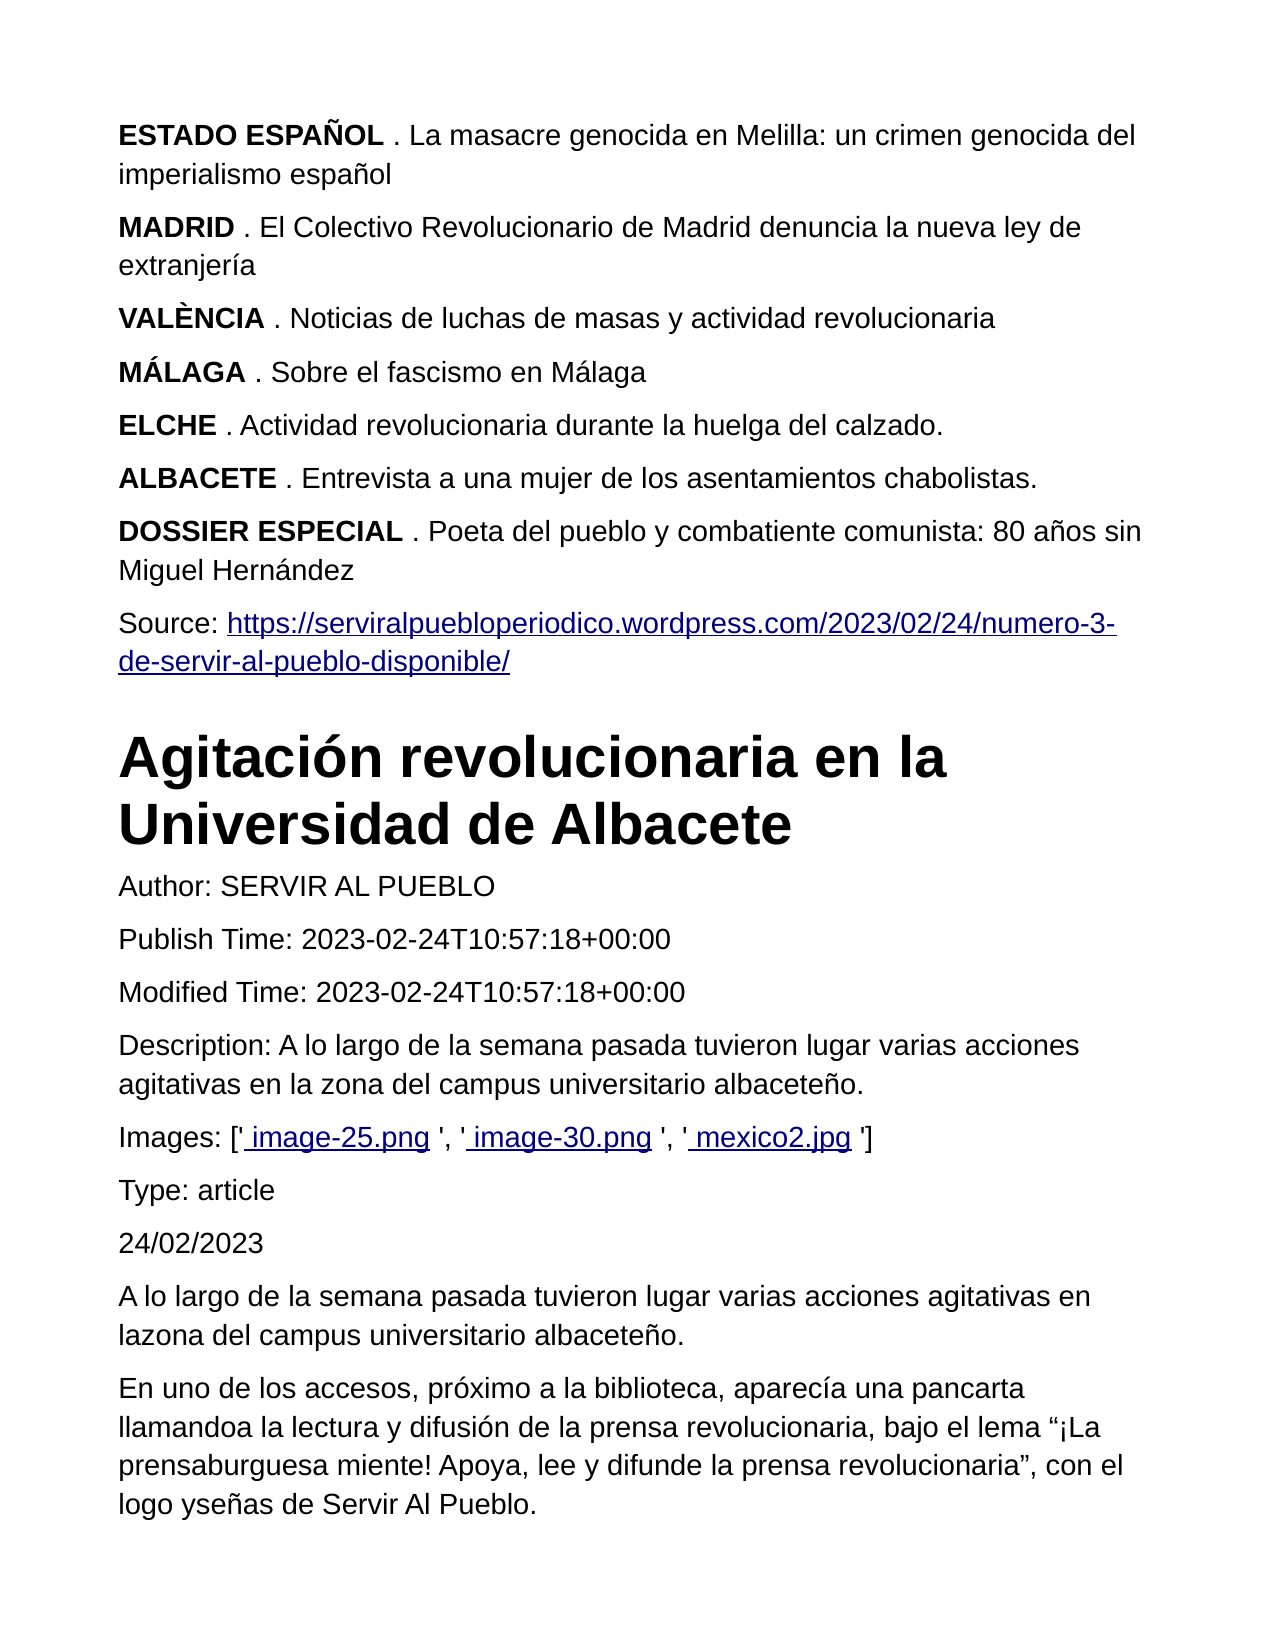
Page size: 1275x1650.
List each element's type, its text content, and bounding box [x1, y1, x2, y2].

text En uno de los accesos, próximo a la biblioteca, aparecía una pancarta llamandoa la lectura y difusión de la prensa revolucionaria, bajo el lema “¡La prensaburguesa miente! Apoya, lee y difunde la prensa revolucionaria”, con el logo yseñas de Servir Al Pueblo. [118, 1371, 1157, 1520]
text Type: article [118, 1173, 1157, 1207]
text 24/02/2023 [118, 1226, 1157, 1260]
subtitle Agitación revolucionaria en la Universidad de Albacete [118, 722, 1157, 856]
text A lo largo de la semana pasada tuvieron lugar varias acciones agitativas en lazona del campus universitario albaceteño. [118, 1279, 1157, 1351]
text ELCHE . Actividad revolucionaria durante la huelga del calzado. [118, 408, 1157, 441]
text ESTADO ESPAÑOL . La masacre genocida en Melilla: un crimen genocida del imperialismo español [118, 118, 1157, 190]
text Author: SERVIR AL PUEBLO [118, 869, 1157, 902]
text MADRID . El Colectivo Revolucionario de Madrid denuncia la nueva ley de extranjería [118, 210, 1157, 282]
text VALÈNCIA . Noticias de luchas de masas y actividad revolucionaria [118, 301, 1157, 335]
text Modified Time: 2023-02-24T10:57:18+00:00 [118, 975, 1157, 1009]
text Publish Time: 2023-02-24T10:57:18+00:00 [118, 922, 1157, 956]
text Source: https://serviralpuebloperiodico.wordpress.com/2023/02/24/numero-3-de-servir-al-pueblo-disponible/ [118, 606, 1157, 678]
text Images: [' image-25.png ', ' image-30.png ', ' mexico2.jpg '] [118, 1120, 1157, 1153]
text MÁLAGA . Sobre el fascismo en Málaga [118, 354, 1157, 388]
text ALBACETE . Entrevista a una mujer de los asentamientos chabolistas. [118, 461, 1157, 494]
text Description: A lo largo de la semana pasada tuvieron lugar varias acciones agitativas en la zona del campus universitario albaceteño. [118, 1028, 1157, 1100]
text DOSSIER ESPECIAL . Poeta del pueblo y combatiente comunista: 80 años sin Miguel Hernández [118, 514, 1157, 586]
